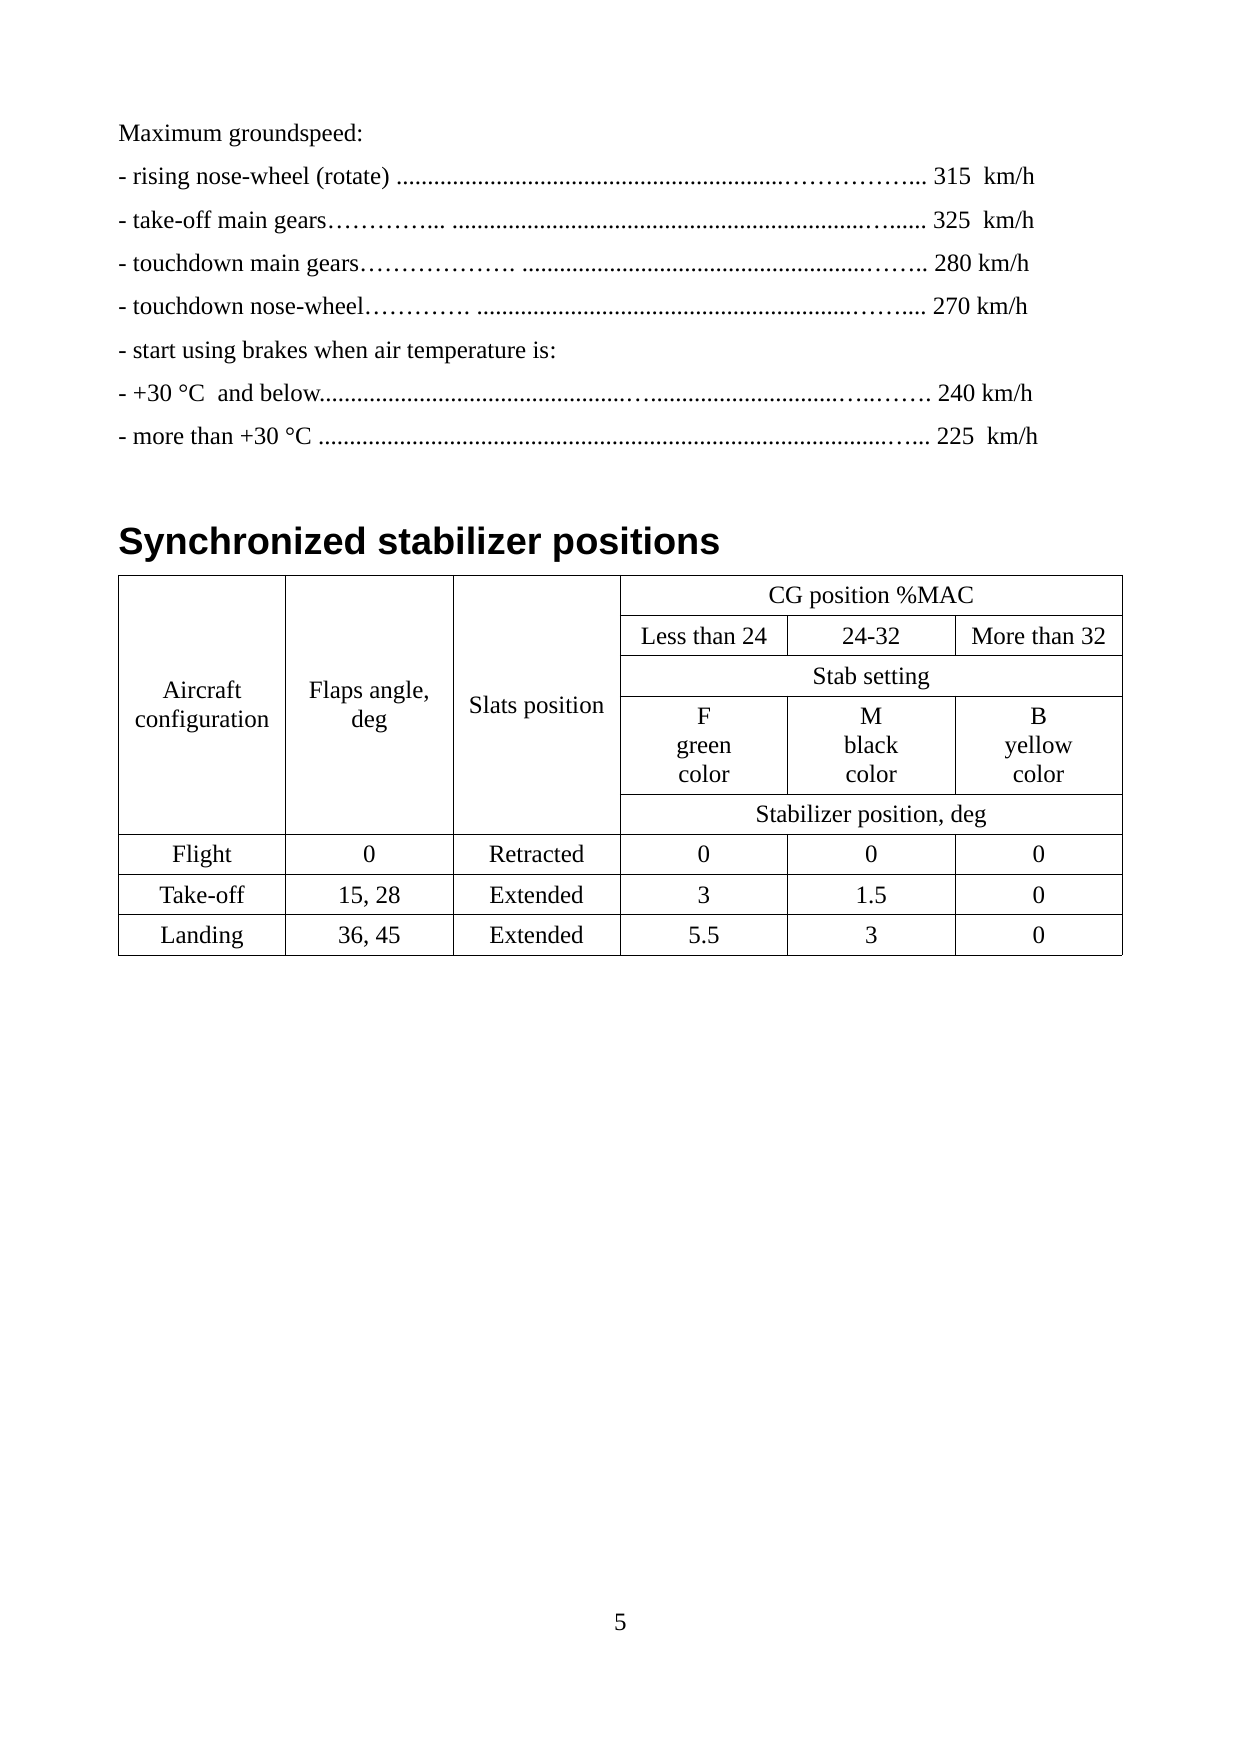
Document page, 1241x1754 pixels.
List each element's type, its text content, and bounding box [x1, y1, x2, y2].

table_cell 1.5 [788, 875, 955, 914]
table_cell Stabilizer position, deg [621, 795, 1122, 834]
table_cell 0 [788, 835, 955, 874]
table_cell 0 [621, 835, 787, 874]
text Maximum groundspeed: [118, 118, 1122, 147]
table_cell 0 [956, 875, 1122, 914]
table_cell Stab setting [621, 656, 1122, 696]
table_cell Flight [119, 835, 285, 874]
table_cell 0 [956, 915, 1122, 955]
text - more than +30 °С ...........................................................................................…... 225 km/h [118, 421, 1122, 450]
table_cell 15, 28 [286, 875, 453, 914]
text - start using brakes when air temperature is: [118, 335, 1122, 363]
text - +30 °С and below.................................................…..............................…..……. 240 km/h [118, 378, 1122, 407]
table_cell M black color [788, 697, 955, 793]
table_cell Landing [119, 915, 285, 955]
text - touchdown nose-wheel…………. ............................................................…….... 270 km/h [118, 291, 1122, 320]
table_header CG position %MAC [621, 576, 1122, 615]
table_header Flaps angle, deg [286, 576, 453, 834]
text - take-off main gears…………... ..................................................................…...... 325 km/h [118, 205, 1122, 233]
table_cell Extended [454, 875, 620, 914]
table_cell 0 [956, 835, 1122, 874]
text - rising nose-wheel (rotate) ..............................................................……………... 315 km/h [118, 161, 1122, 190]
table_cell B yellow color [956, 697, 1122, 793]
table_header Aircraft configuration [119, 576, 285, 834]
table_cell F green color [621, 697, 787, 793]
table_cell Retracted [454, 835, 620, 874]
table_cell 5.5 [621, 915, 787, 955]
table_header Slats position [454, 576, 620, 834]
table_cell Extended [454, 915, 620, 955]
table_cell 0 [286, 835, 453, 874]
text - touchdown main gears………………. .......................................................…….. 280 km/h [118, 248, 1122, 277]
table_cell 24-32 [788, 616, 955, 655]
table_cell 3 [621, 875, 787, 914]
table_cell 36, 45 [286, 915, 453, 955]
table_cell Take-off [119, 875, 285, 914]
table_cell Less than 24 [621, 616, 787, 655]
table_cell More than 32 [956, 616, 1122, 655]
table_cell 3 [788, 915, 955, 955]
subtitle Synchronized stabilizer positions [118, 518, 1122, 562]
